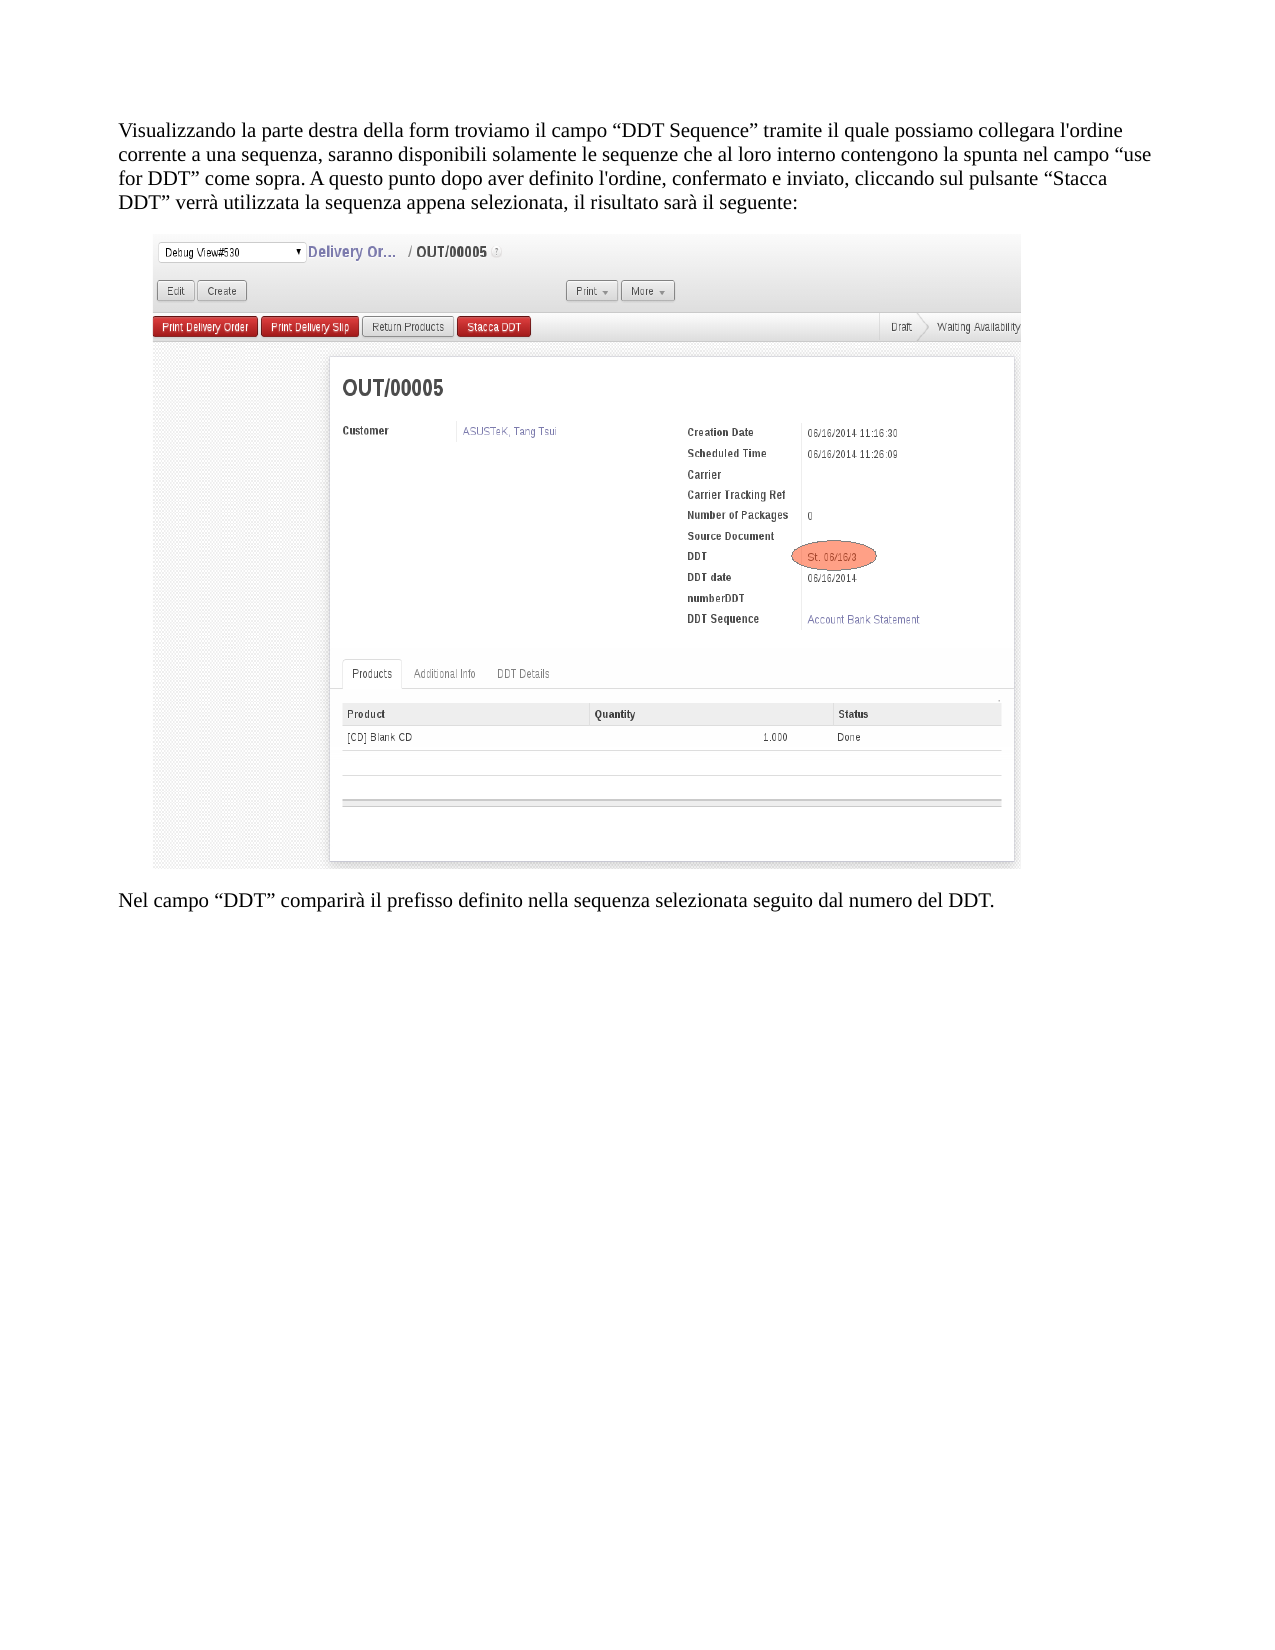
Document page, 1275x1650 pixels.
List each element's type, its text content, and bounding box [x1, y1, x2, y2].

text Visualizzando la parte destra della form troviamo il campo “DDT Sequence” tramite il quale possiamo collegara l'ordine corrente a una sequenza, saranno disponibili solamente le sequenze che al loro interno contengono la spunta nel campo “use for DDT” come sopra. A questo punto dopo aver definito l'ordine, confermato e inviato, cliccando sul pulsante “Stacca DDT” verrà utilizzata la sequenza appena selezionata, il risultato sarà il seguente: [118, 118, 1157, 214]
picture [152, 234, 1021, 869]
text Nel campo “DDT” comparirà il prefisso definito nella sequenza selezionata seguito dal numero del DDT. [118, 888, 1157, 912]
